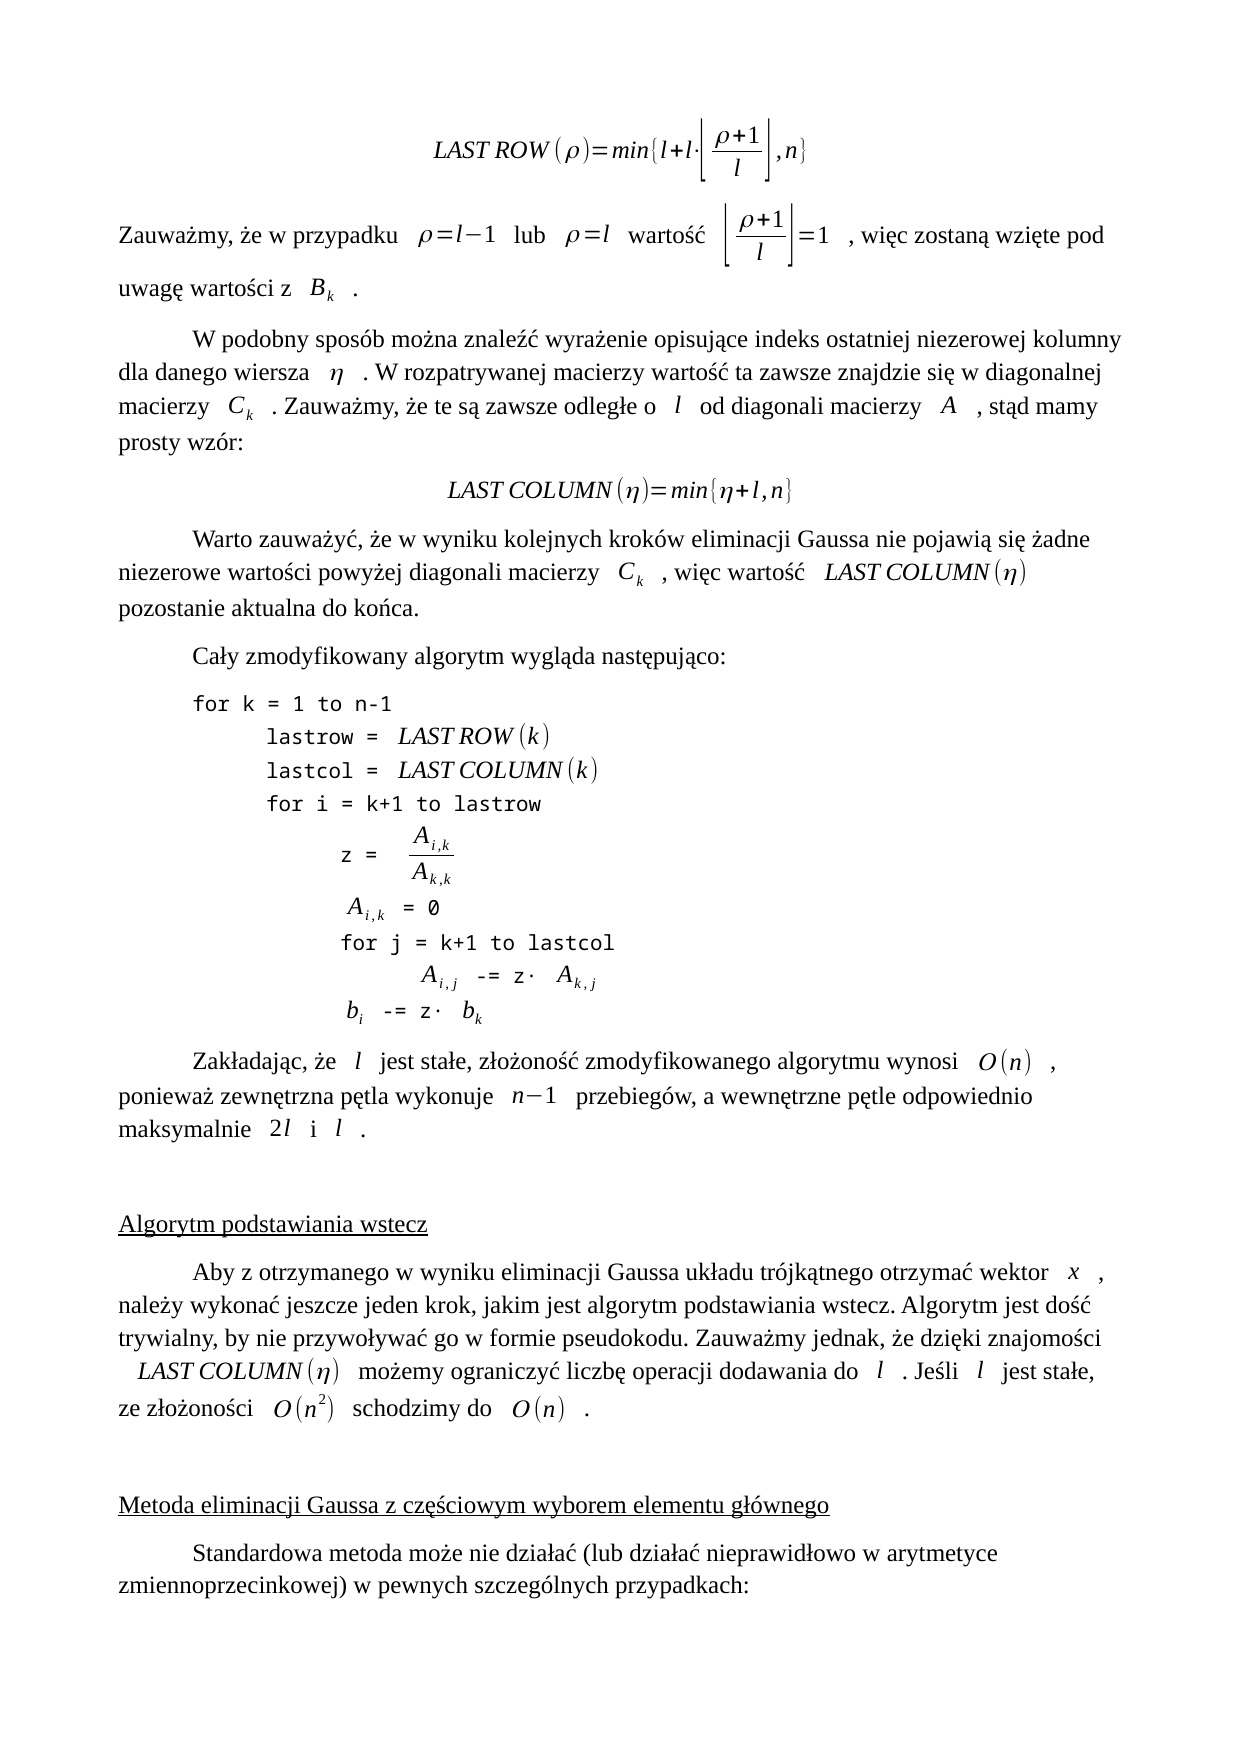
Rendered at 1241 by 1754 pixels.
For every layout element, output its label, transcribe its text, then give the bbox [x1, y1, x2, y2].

text Zauważmy, że w przypadkulubwartość, więc zostaną wzięte pod uwagę wartości z. [118, 203, 1122, 305]
text Algorytm podstawiania wstecz [118, 1209, 1122, 1238]
text Metoda eliminacji Gaussa z częściowym wyborem elementu głównego [118, 1490, 1122, 1519]
text Warto zauważyć, że w wyniku kolejnych kroków eliminacji Gaussa nie pojawią się żadne niezerowe wartości powyżej diagonali macierzy, więc wartośćpozostanie aktualna do końca. [118, 524, 1122, 622]
text Standardowa metoda może nie działać (lub działać nieprawidłowo w arytmetyce zmiennoprzecinkowej) w pewnych szczególnych przypadkach: [118, 1538, 1122, 1599]
text Aby z otrzymanego w wyniku eliminacji Gaussa układu trójkątnego otrzymać wektor, należy wykonać jeszcze jeden krok, jakim jest algorytm podstawiania wstecz. Algorytm jest dość trywialny, by nie przywoływać go w formie pseudokodu. Zauważmy jednak, że dzięki znajomościmożemy ograniczyć liczbę operacji dodawania do. Jeślijest stałe, ze złożonościschodzimy do. [118, 1257, 1122, 1423]
text for k = 1 to n-1 lastrow = lastcol = for i = k+1 to lastrow z = = 0 for j = k+1 to lastcol -= z· -= z· [192, 689, 1122, 1028]
text W podobny sposób można znaleźć wyrażenie opisujące indeks ostatniej niezerowej kolumny dla danego wiersza. W rozpatrywanej macierzy wartość ta zawsze znajdzie się w diagonalnej macierzy. Zauważmy, że te są zawsze odległe ood diagonali macierzy, stąd mamy prosty wzór: [118, 324, 1122, 456]
text Cały zmodyfikowany algorytm wygląda następująco: [118, 641, 1122, 670]
text Zakładając, żejest stałe, złożoność zmodyfikowanego algorytmu wynosi, ponieważ zewnętrzna pętla wykonujeprzebiegów, a wewnętrzne pętle odpowiednio maksymalniei. [118, 1046, 1122, 1143]
